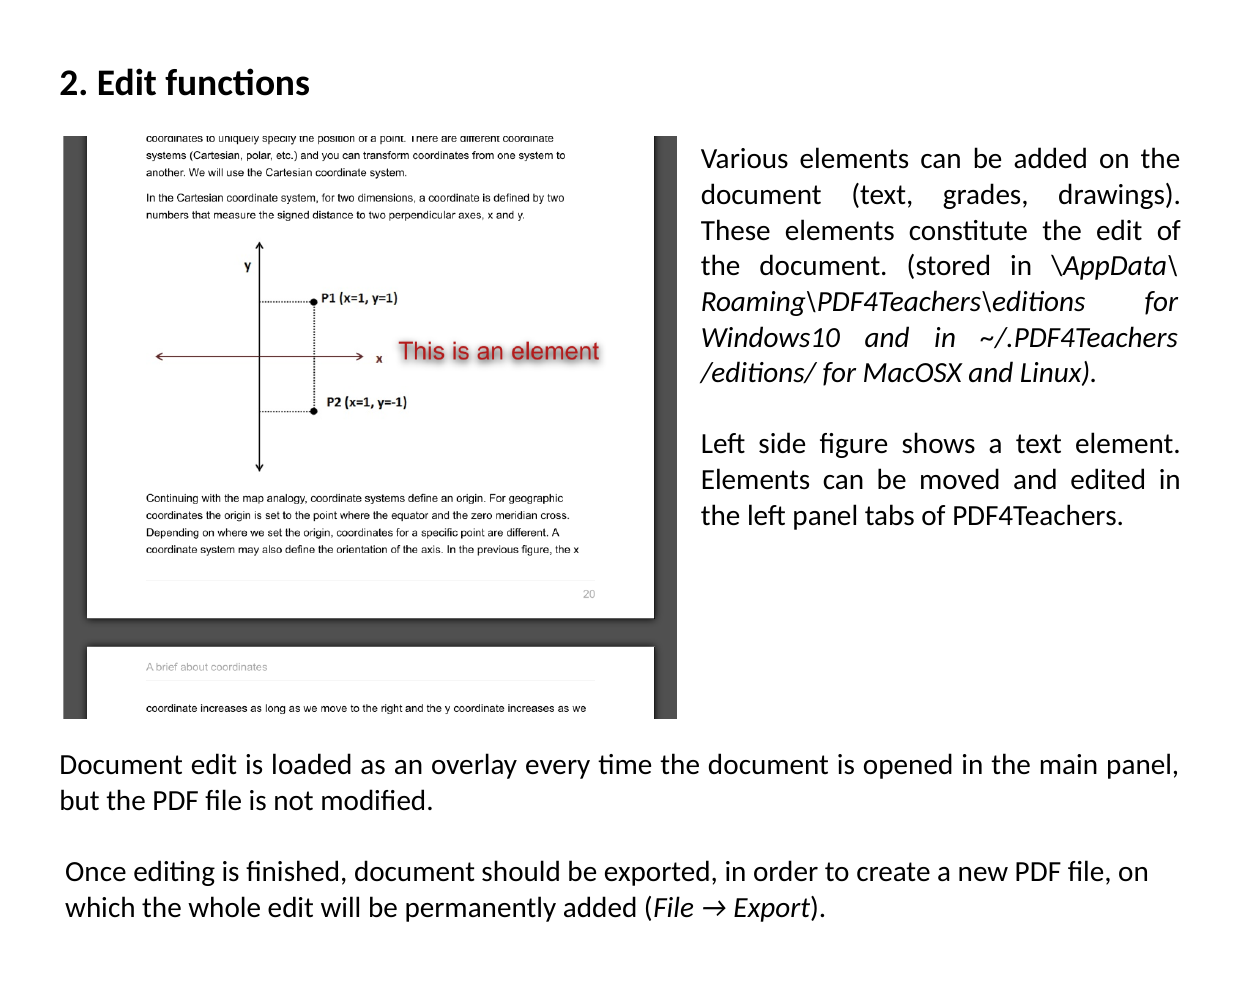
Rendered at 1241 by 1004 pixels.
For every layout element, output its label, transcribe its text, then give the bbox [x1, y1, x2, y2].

text Document edit is loaded as an overlay every time the document is opened in the main panel, but the PDF file is not modified. [59, 746, 1181, 817]
text Once editing is finished, document should be exported, in order to create a new PDF file, on which the whole edit will be permanently added (File → Export). [65, 853, 1181, 924]
text 2. Edit functions [59, 59, 1181, 105]
text Left side figure shows a text element. Elements can be moved and edited in the left panel tabs of PDF4Teachers. [677, 426, 1181, 532]
picture [63, 136, 677, 719]
text Various elements can be added on the document (text, grades, drawings). These elements constitute the edit of the document. (stored in \AppData\Roaming\PDF4Teachers\editions for Windows10 and in ~/.PDF4Teachers /editions/ for MacOSX and Linux). [677, 141, 1181, 390]
